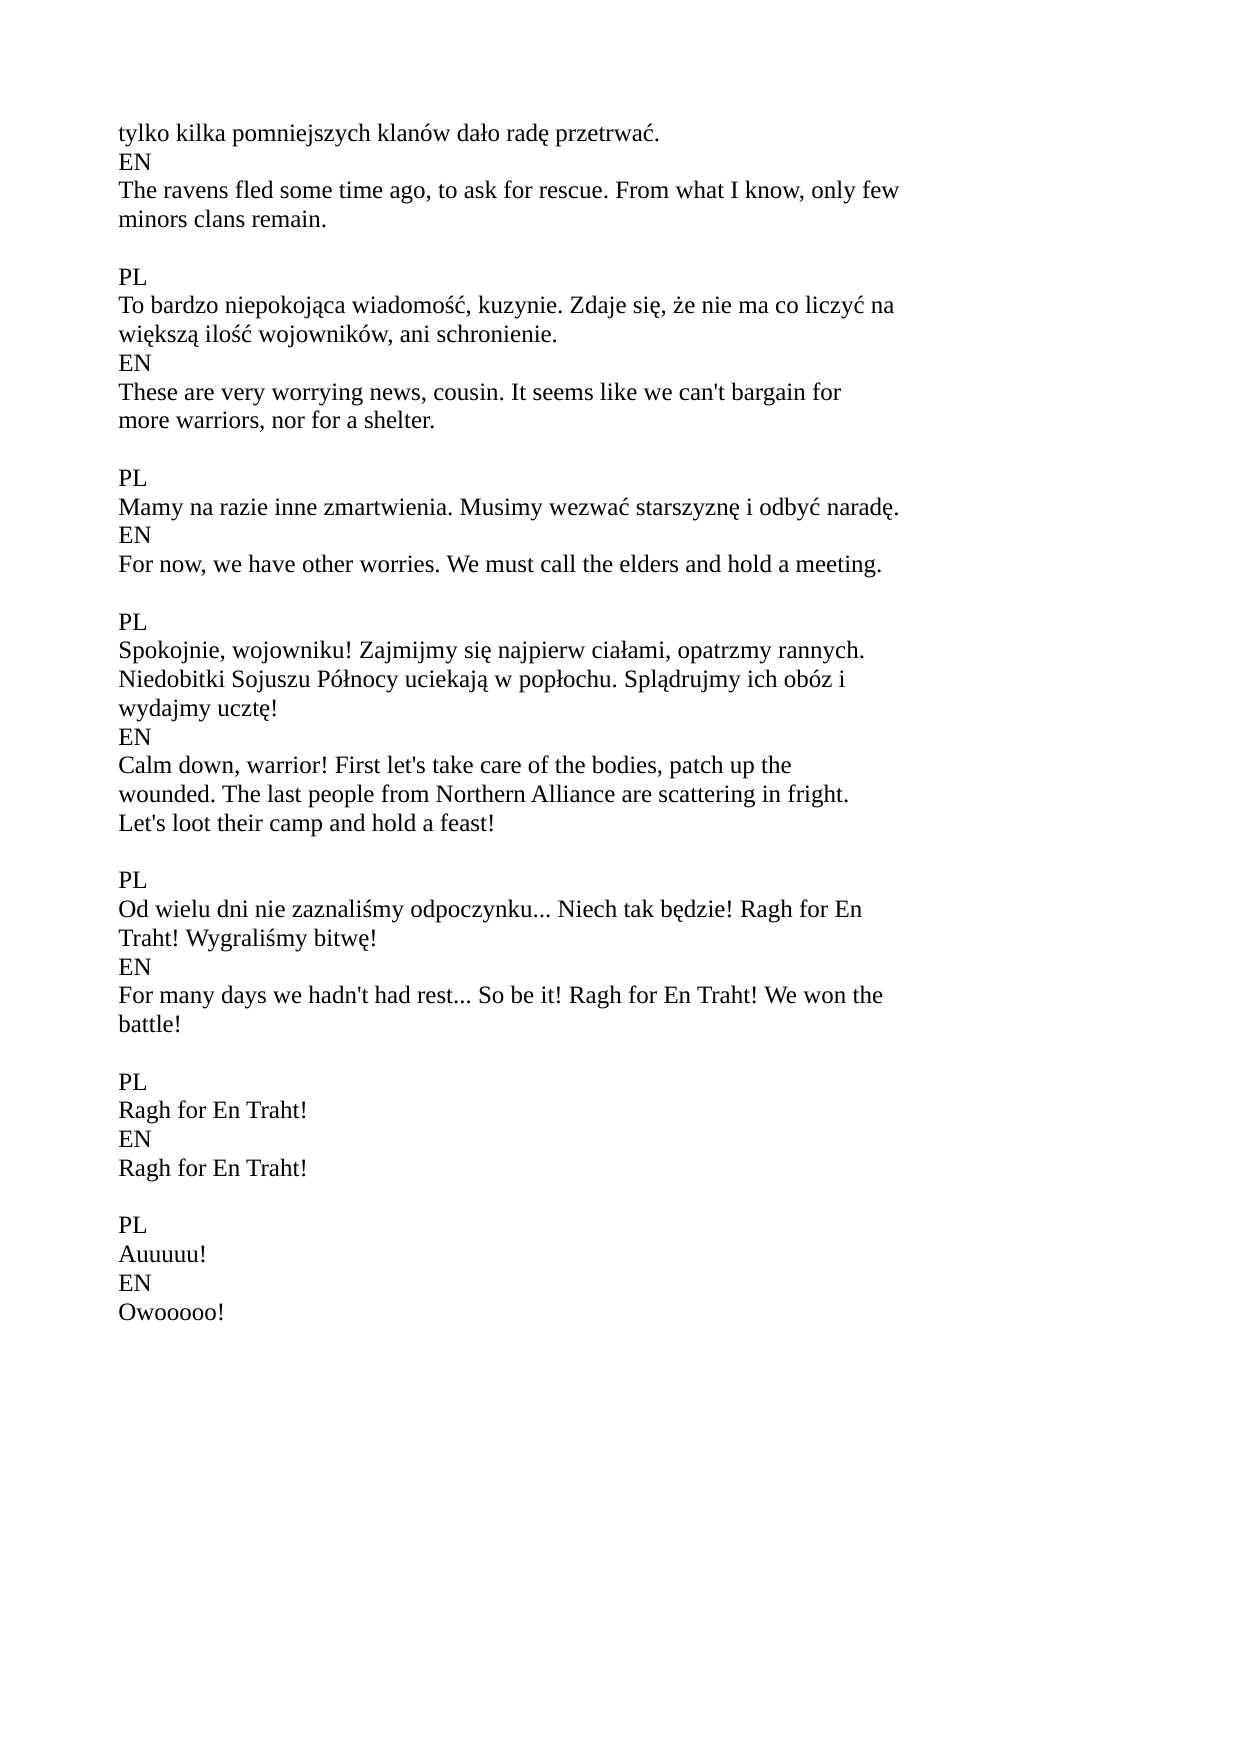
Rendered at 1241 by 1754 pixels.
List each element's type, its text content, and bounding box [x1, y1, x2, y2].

text Ragh for En Traht! [118, 1096, 1122, 1124]
text Mamy na razie inne zmartwienia. Musimy wezwać starszyznę i odbyć naradę. [118, 492, 1122, 521]
text Spokojnie, wojowniku! Zajmijmy się najpierw ciałami, opatrzmy rannych. [118, 636, 1122, 664]
text PL [118, 1067, 1122, 1096]
text Traht! Wygraliśmy bitwę! [118, 923, 1122, 952]
text minors clans remain. [118, 204, 1122, 233]
text These are very worrying news, cousin. It seems like we can't bargain for [118, 377, 1122, 406]
text Od wielu dni nie zaznaliśmy odpoczynku... Niech tak będzie! Ragh for En [118, 894, 1122, 923]
text EN [118, 722, 1122, 751]
text PL [118, 1211, 1122, 1239]
text Let's loot their camp and hold a feast! [118, 808, 1122, 837]
text PL [118, 262, 1122, 291]
text EN [118, 521, 1122, 549]
text more warriors, nor for a shelter. [118, 406, 1122, 434]
text For many days we hadn't had rest... So be it! Ragh for En Traht! We won the [118, 981, 1122, 1009]
text większą ilość wojowników, ani schronienie. [118, 319, 1122, 348]
text EN [118, 952, 1122, 981]
text PL [118, 463, 1122, 492]
text EN [118, 348, 1122, 377]
text EN [118, 1124, 1122, 1153]
text EN [118, 147, 1122, 176]
text The ravens fled some time ago, to ask for rescue. From what I know, only few [118, 176, 1122, 204]
text EN [118, 1268, 1122, 1297]
text Owooooo! [118, 1297, 1122, 1326]
text Niedobitki Sojuszu Północy uciekają w popłochu. Splądrujmy ich obóz i [118, 664, 1122, 693]
text For now, we have other worries. We must call the elders and hold a meeting. [118, 549, 1122, 578]
text PL [118, 866, 1122, 894]
text wounded. The last people from Northern Alliance are scattering in fright. [118, 779, 1122, 808]
text battle! [118, 1009, 1122, 1038]
text To bardzo niepokojąca wiadomość, kuzynie. Zdaje się, że nie ma co liczyć na [118, 291, 1122, 319]
text PL [118, 607, 1122, 636]
text tylko kilka pomniejszych klanów dało radę przetrwać. [118, 118, 1122, 147]
text Auuuuu! [118, 1239, 1122, 1268]
text Calm down, warrior! First let's take care of the bodies, patch up the [118, 751, 1122, 779]
text wydajmy ucztę! [118, 693, 1122, 722]
text Ragh for En Traht! [118, 1153, 1122, 1182]
